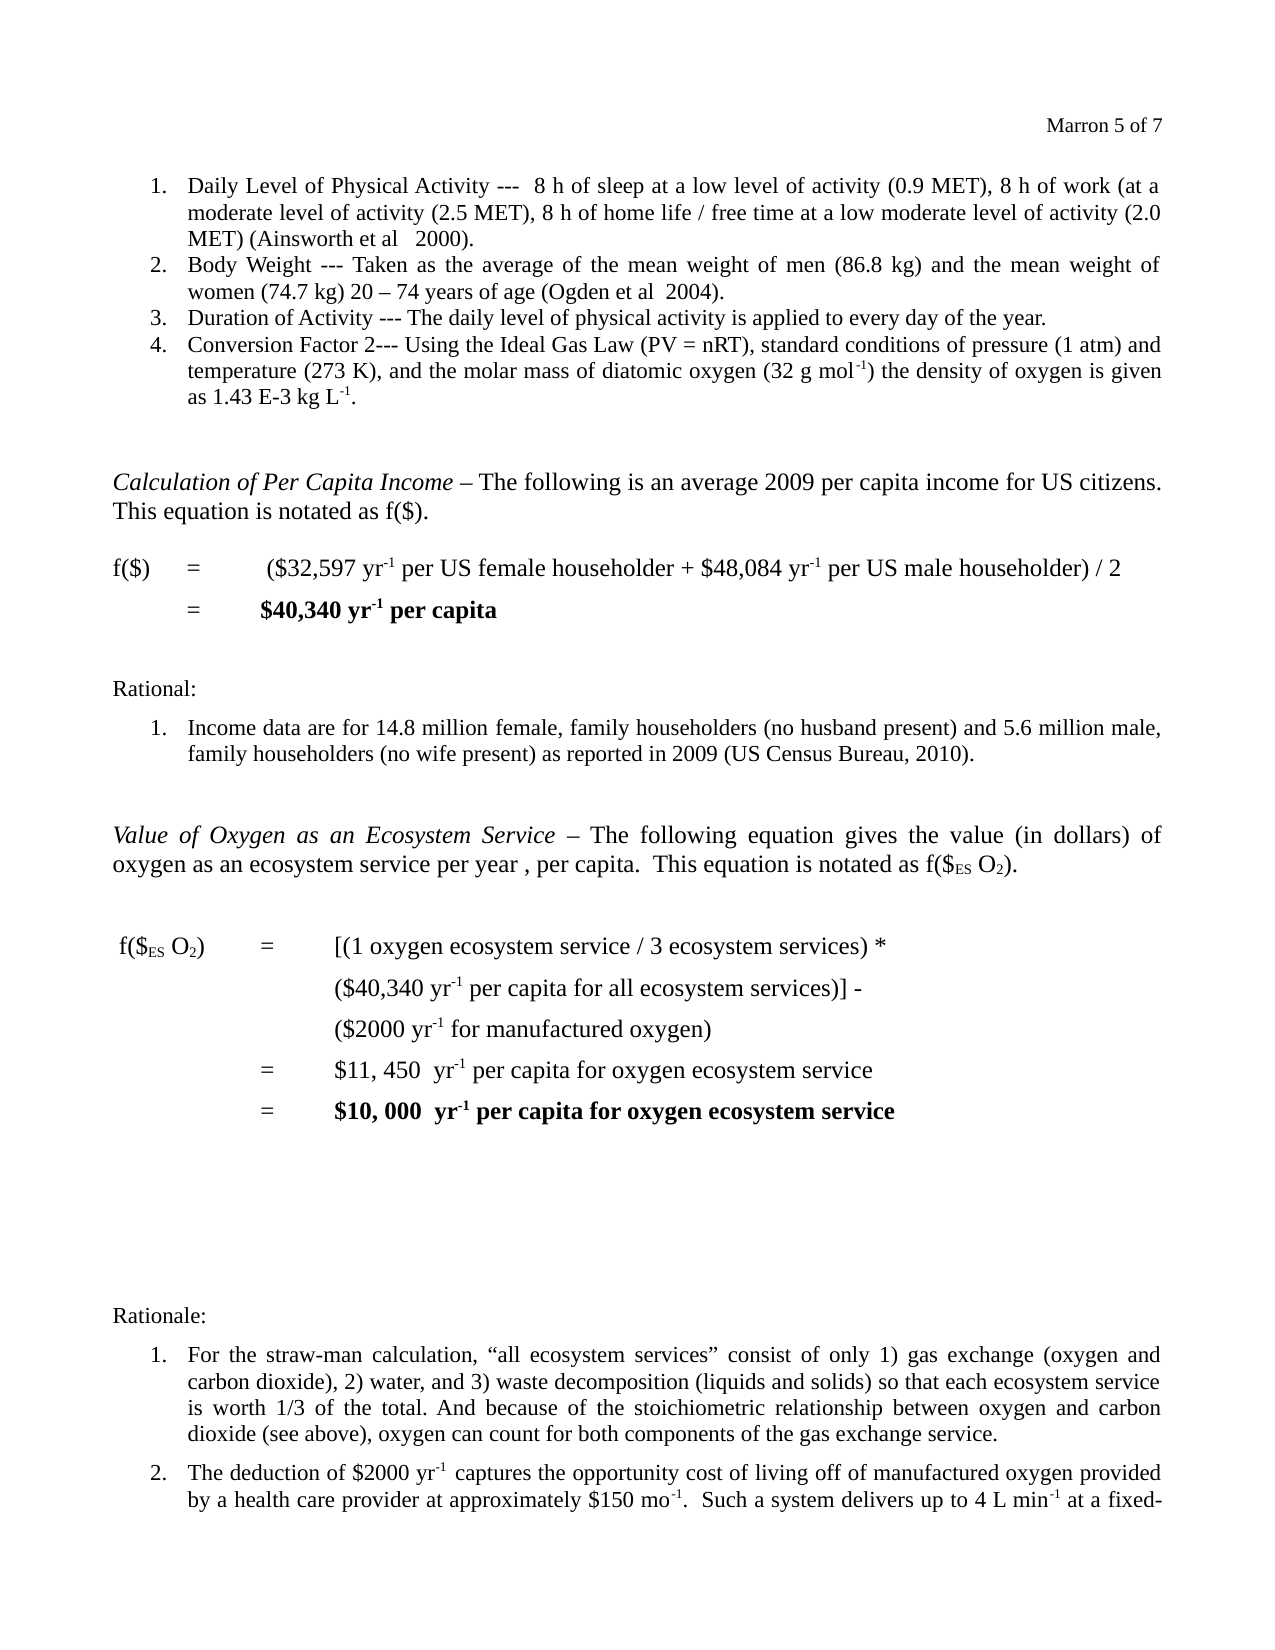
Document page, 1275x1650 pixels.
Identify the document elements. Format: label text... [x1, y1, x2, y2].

list Daily Level of Physical Activity --- 8 h of sleep at a low level of activity (0.9 MET), 8 h of work (at a moderate level of activity (2.5 MET), 8 h of home life / free time at a low moderate level of activity (2.0 MET) (Ainsworth et al 2000). [150, 172, 1162, 252]
text = $10, 000 yr-1 per capita for oxygen ecosystem service [112, 1096, 1162, 1125]
text ($40,340 yr-1 per capita for all ecosystem services)] - [112, 973, 1162, 1001]
list The deduction of $2000 yr-1 captures the opportunity cost of living off of manufactured oxygen provided by a health care provider at approximately $150 mo-1. Such a system delivers up to 4 L min-1 at a fixed- [150, 1459, 1162, 1512]
text f($ES O2) = [(1 oxygen ecosystem service / 3 ecosystem services) * [112, 931, 1162, 960]
text f($) = ($32,597 yr-1 per US female householder + $48,084 yr-1 per US male householder) / 2 [112, 553, 1162, 582]
text Calculation of Per Capita Income – The following is an average 2009 per capita income for US citizens. This equation is notated as f($). [112, 467, 1162, 525]
list Body Weight --- Taken as the average of the mean weight of men (86.8 kg) and the mean weight of women (74.7 kg) 20 – 74 years of age (Ogden et al 2004). [150, 252, 1162, 304]
list For the straw-man calculation, “all ecosystem services” consist of only 1) gas exchange (oxygen and carbon dioxide), 2) water, and 3) waste decomposition (liquids and solids) so that each ecosystem service is worth 1/3 of the total. And because of the stoichiometric relationship between oxygen and carbon dioxide (see above), oxygen can count for both components of the gas exchange service. [150, 1341, 1162, 1447]
text ($2000 yr-1 for manufactured oxygen) [112, 1014, 1162, 1043]
list Conversion Factor 2--- Using the Ideal Gas Law (PV = nRT), standard conditions of pressure (1 atm) and temperature (273 K), and the molar mass of diatomic oxygen (32 g mol-1) the density of oxygen is given as 1.43 E-3 kg L-1. [150, 331, 1162, 410]
text Rational: [112, 675, 1162, 701]
list Duration of Activity --- The daily level of physical activity is applied to every day of the year. [150, 304, 1162, 331]
text = $11, 450 yr-1 per capita for oxygen ecosystem service [112, 1055, 1162, 1084]
text Rationale: [112, 1303, 1162, 1329]
list Income data are for 14.8 million female, family householders (no husband present) and 5.6 million male, family householders (no wife present) as reported in 2009 (US Census Bureau, 2010). [150, 714, 1162, 766]
text = $40,340 yr-1 per capita [112, 595, 1162, 623]
text Value of Oxygen as an Ecosystem Service – The following equation gives the value (in dollars) of oxygen as an ecosystem service per year , per capita. This equation is notated as f($ES O2). [112, 820, 1162, 878]
